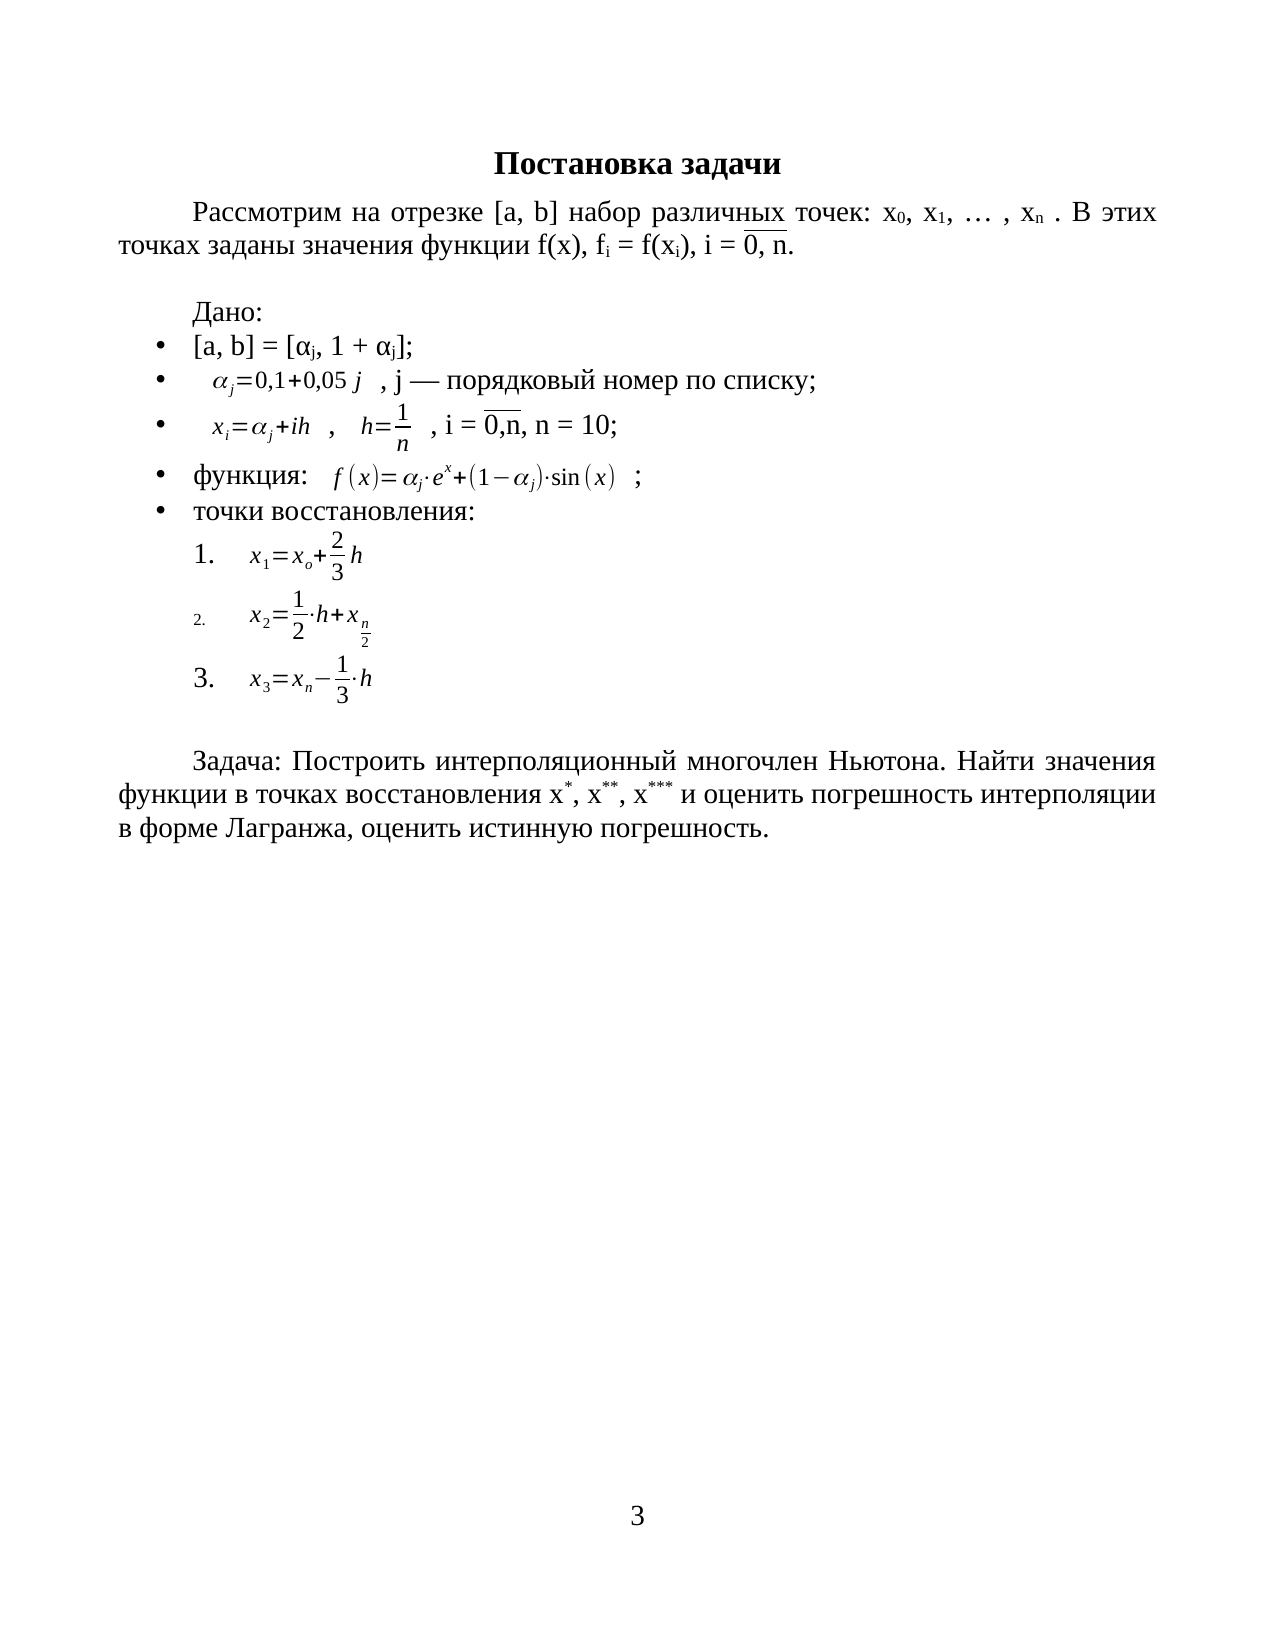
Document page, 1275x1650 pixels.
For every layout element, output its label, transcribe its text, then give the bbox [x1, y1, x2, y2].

text Задача: Построить интерполяционный многочлен Ньютона. Найти значения функции в точках восстановления x*, x**, x*** и оценить погрешность интерполяции в форме Лагранжа, оценить истинную погрешность. [118, 743, 1157, 843]
list [a, b] = [αj, 1 + αj]; [156, 328, 1157, 362]
list функция: ; [156, 457, 1157, 493]
list точки восстановления: [156, 493, 1157, 527]
list , j — порядковый номер по списку; [156, 362, 1157, 398]
list , , i = 0,n, n = 10; [156, 398, 1157, 457]
text Рассмотрим на отрезке [a, b] набор различных точек: x0, x1, … , xn . В этих точках заданы значения функции f(x), fi = f(xi), i = 0, n. [118, 194, 1157, 261]
text Дано: [118, 294, 1157, 328]
subtitle Постановка задачи [118, 143, 1157, 181]
